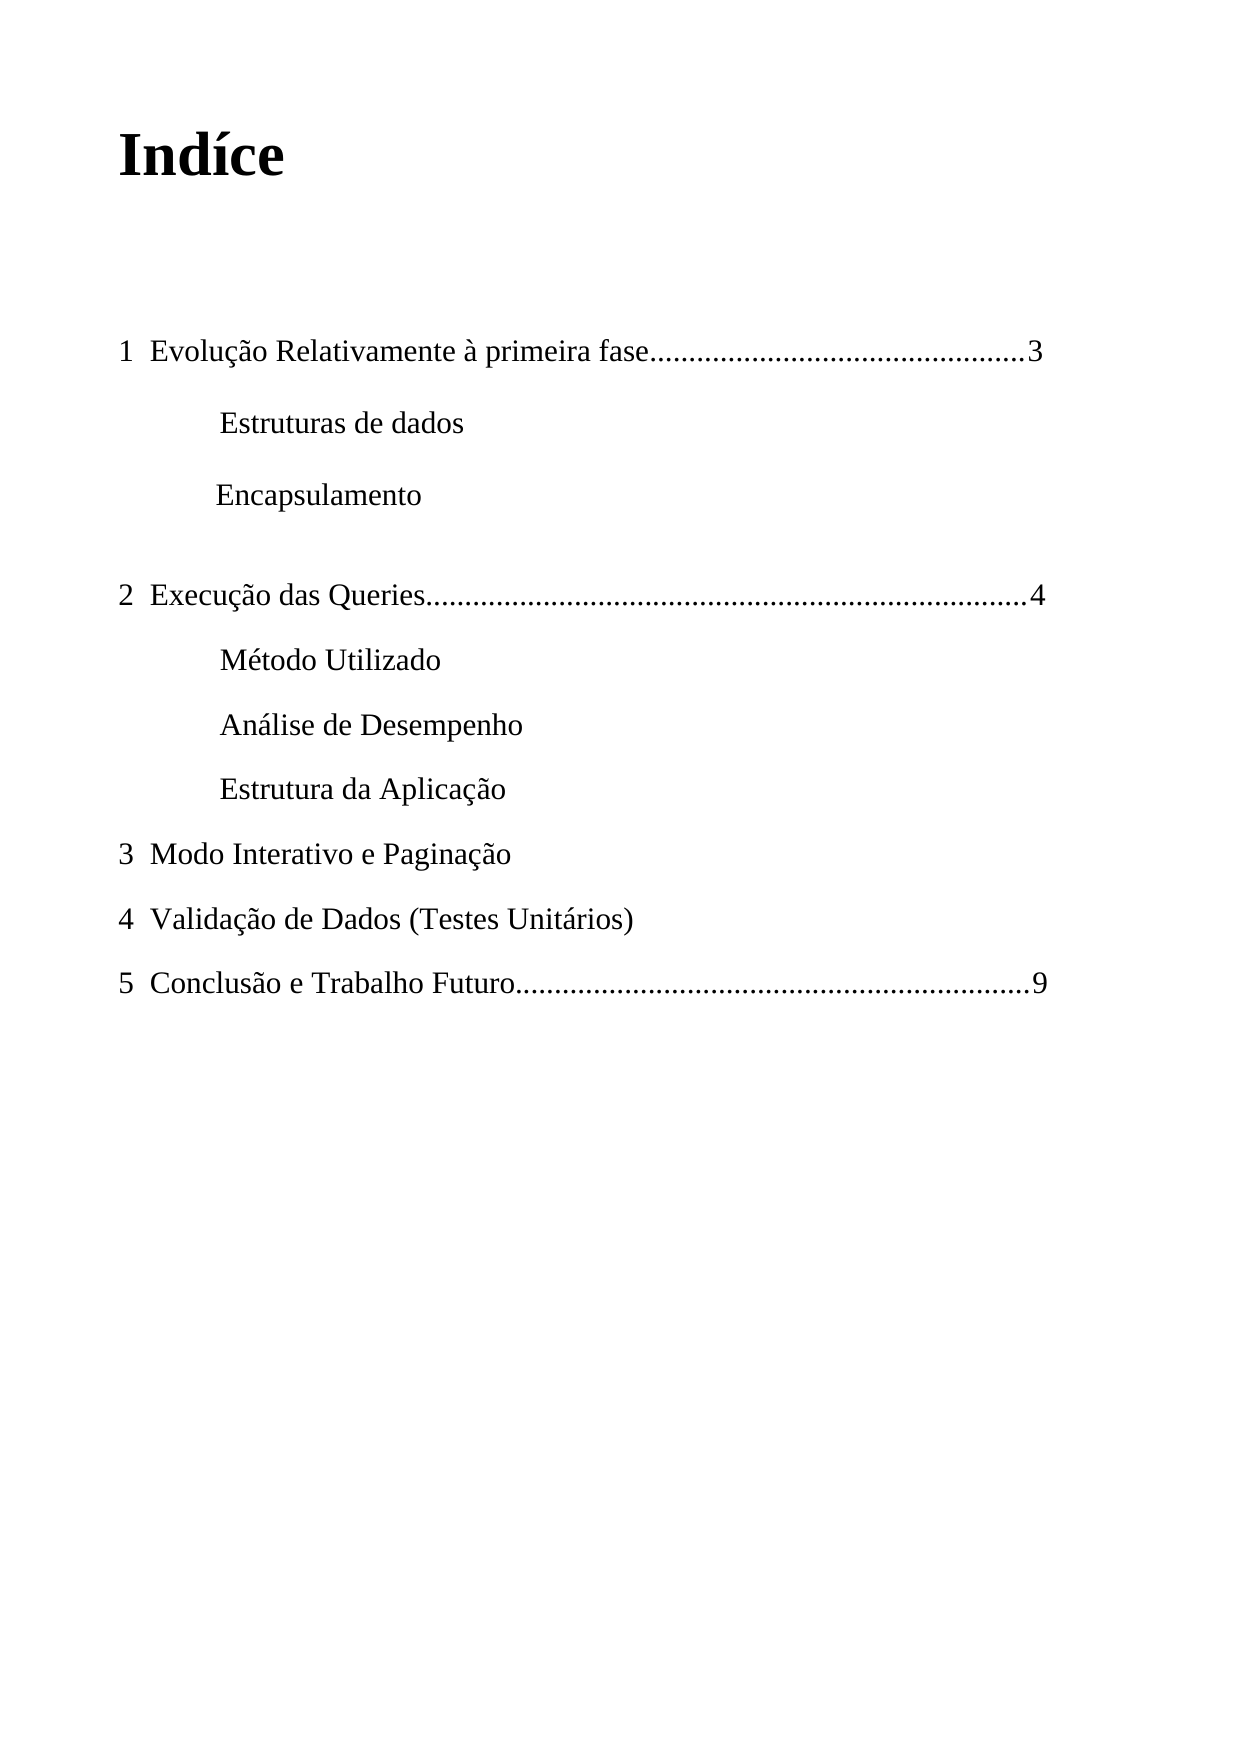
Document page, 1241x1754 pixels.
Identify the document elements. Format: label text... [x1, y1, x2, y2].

list Estruturas de dados [118, 404, 1134, 440]
list Estrutura da Aplicação [118, 770, 1134, 806]
list Modo Interativo e Paginação [118, 835, 1134, 871]
list Análise de Desempenho [118, 706, 1134, 742]
text Indíce [118, 116, 1134, 188]
list Método Utilizado [118, 641, 1134, 677]
list Encapsulamento [106, 476, 1134, 512]
list Validação de Dados (Testes Unitários) [118, 900, 1134, 936]
list Execução das Queries 4 [118, 577, 1134, 613]
list Evolução Relativamente à primeira fase 3 [118, 332, 1134, 368]
list Conclusão e Trabalho Futuro 9 [118, 965, 1134, 1001]
